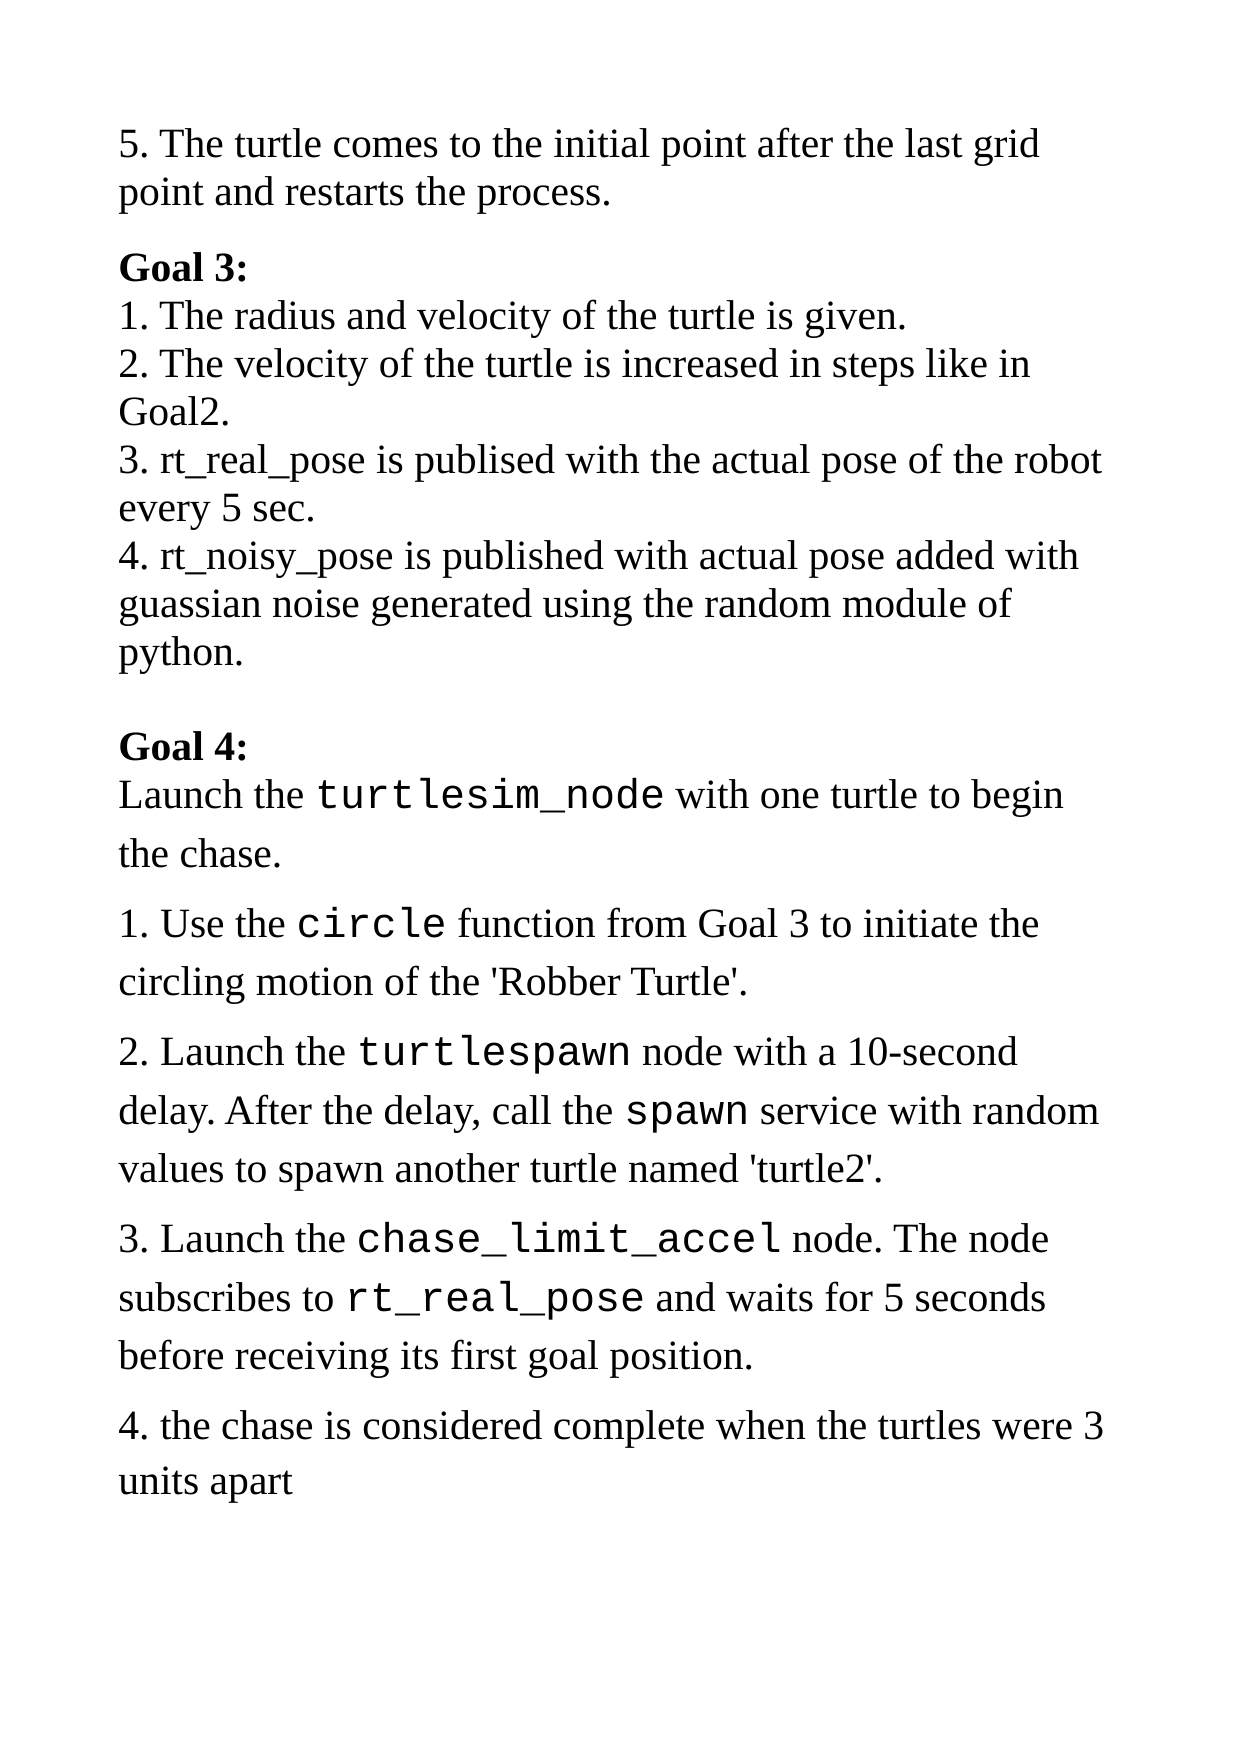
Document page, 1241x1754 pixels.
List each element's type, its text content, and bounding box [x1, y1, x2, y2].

text Goal 3: [118, 243, 1122, 291]
text Goal 4: [118, 722, 1122, 770]
text 4. rt_noisy_pose is published with actual pose added with guassian noise generated using the random module of python. [118, 530, 1122, 674]
text Launch the turtlesim_node with one turtle to begin the chase. [118, 770, 1122, 876]
text 3. Launch the chase_limit_accel node. The node subscribes to rt_real_pose and waits for 5 seconds before receiving its first goal position. [118, 1213, 1122, 1379]
text 4. the chase is considered complete when the turtles were 3 units apart [118, 1400, 1122, 1503]
text 5. The turtle comes to the initial point after the last grid point and restarts the process. [118, 118, 1122, 214]
text 3. rt_real_pose is publised with the actual pose of the robot every 5 sec. [118, 434, 1122, 530]
text 2. Launch the turtlespawn node with a 10-second delay. After the delay, call the spawn service with random values to spawn another turtle named 'turtle2'. [118, 1026, 1122, 1192]
text 1. The radius and velocity of the turtle is given. [118, 291, 1122, 338]
text 1. Use the circle function from Goal 3 to initiate the circling motion of the 'Robber Turtle'. [118, 898, 1122, 1005]
text 2. The velocity of the turtle is increased in steps like in Goal2. [118, 338, 1122, 434]
